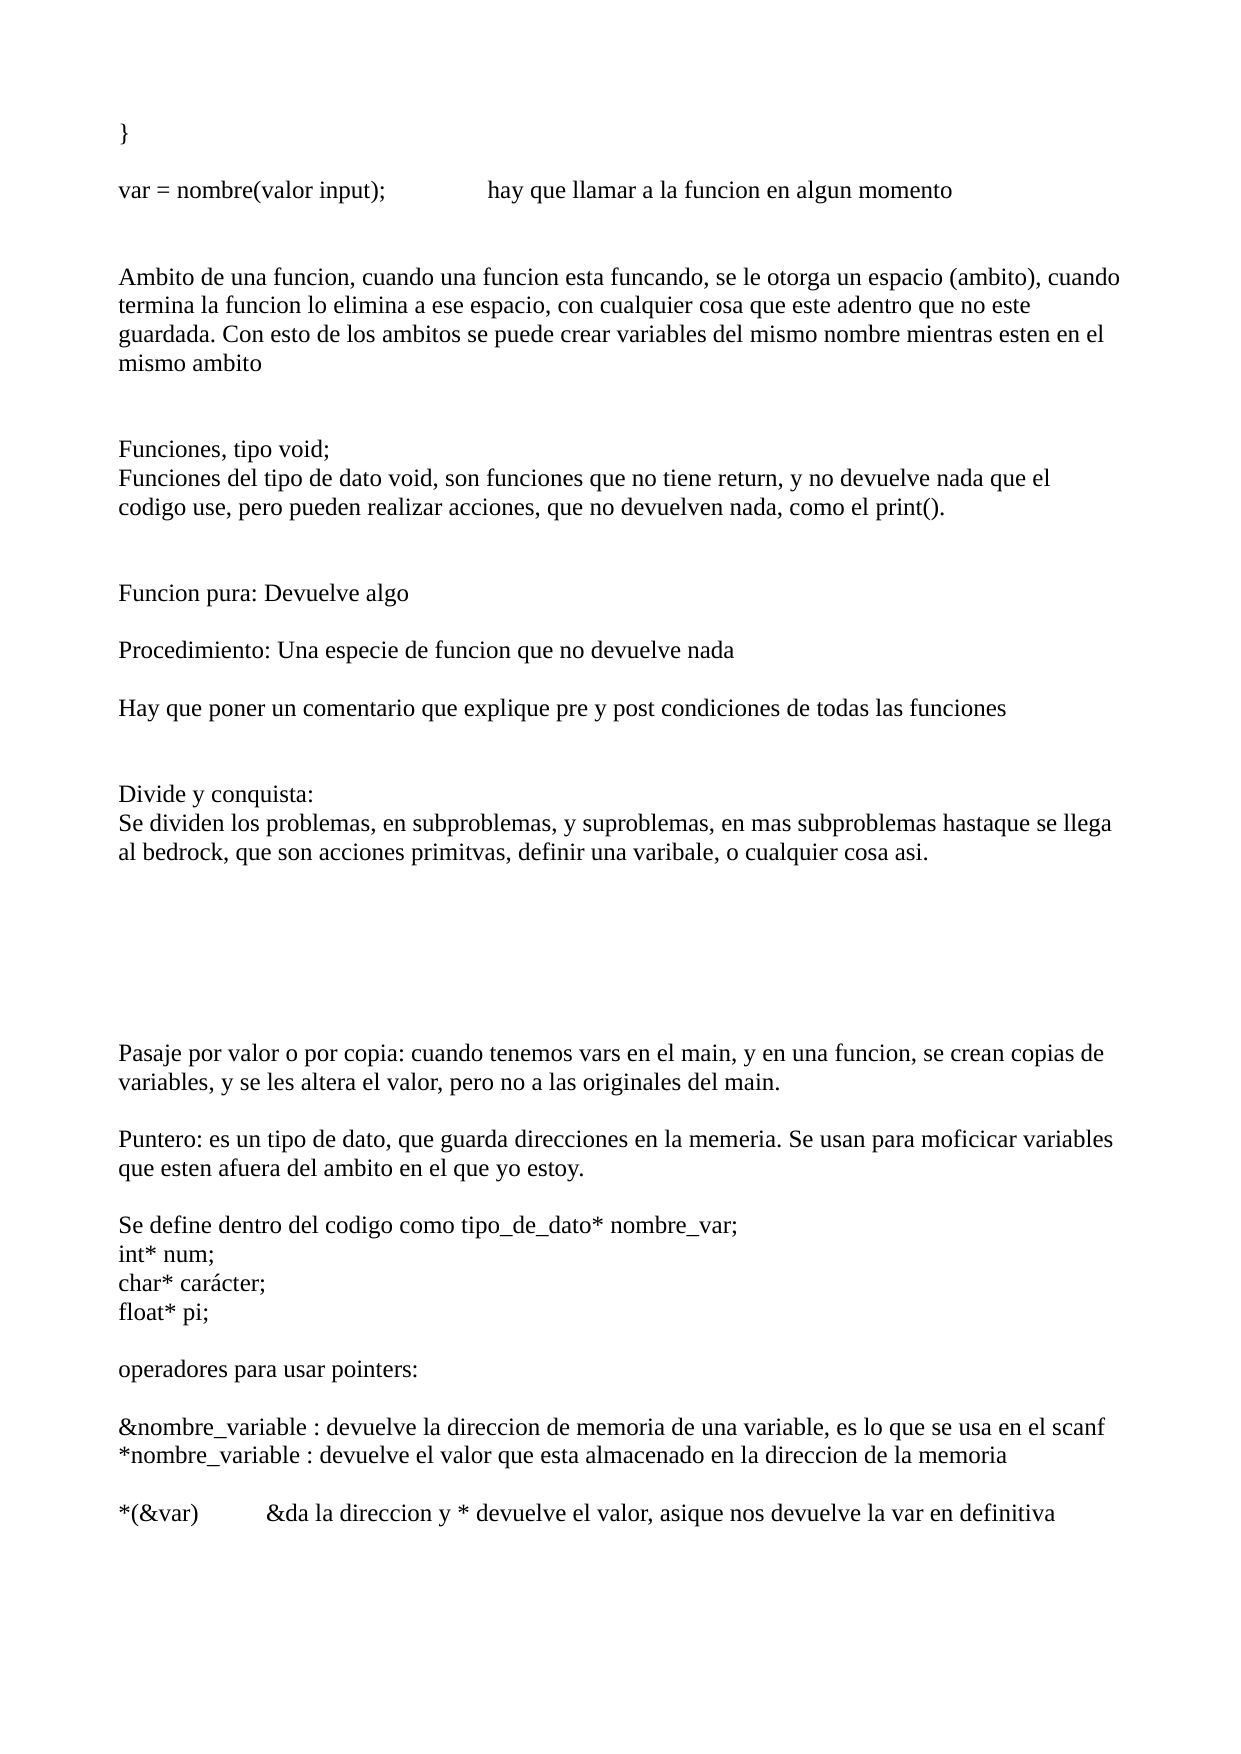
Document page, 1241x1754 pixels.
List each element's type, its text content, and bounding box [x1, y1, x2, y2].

text operadores para usar pointers: [118, 1354, 1122, 1383]
text } [118, 118, 1122, 147]
text Ambito de una funcion, cuando una funcion esta funcando, se le otorga un espacio (ambito), cuando termina la funcion lo elimina a ese espacio, con cualquier cosa que este adentro que no este guardada. Con esto de los ambitos se puede crear variables del mismo nombre mientras esten en el mismo ambito [118, 262, 1122, 377]
text Se dividen los problemas, en subproblemas, y suproblemas, en mas subproblemas hastaque se llega al bedrock, que son acciones primitvas, definir una varibale, o cualquier cosa asi. [118, 808, 1122, 866]
text var = nombre(valor input); hay que llamar a la funcion en algun momento [118, 176, 1122, 204]
text Divide y conquista: [118, 779, 1122, 808]
text Funciones, tipo void; [118, 434, 1122, 463]
text Puntero: es un tipo de dato, que guarda direcciones en la memeria. Se usan para moficicar variables que esten afuera del ambito en el que yo estoy. [118, 1124, 1122, 1182]
text *nombre_variable : devuelve el valor que esta almacenado en la direccion de la memoria [118, 1441, 1122, 1469]
text Funciones del tipo de dato void, son funciones que no tiene return, y no devuelve nada que el codigo use, pero pueden realizar acciones, que no devuelven nada, como el print(). [118, 463, 1122, 521]
text float* pi; [118, 1297, 1122, 1326]
text Procedimiento: Una especie de funcion que no devuelve nada [118, 636, 1122, 664]
text Hay que poner un comentario que explique pre y post condiciones de todas las funciones [118, 693, 1122, 722]
text Se define dentro del codigo como tipo_de_dato* nombre_var; [118, 1211, 1122, 1239]
text Pasaje por valor o por copia: cuando tenemos vars en el main, y en una funcion, se crean copias de variables, y se les altera el valor, pero no a las originales del main. [118, 1038, 1122, 1096]
text char* carácter; [118, 1268, 1122, 1297]
text &nombre_variable : devuelve la direccion de memoria de una variable, es lo que se usa en el scanf [118, 1412, 1122, 1441]
text int* num; [118, 1239, 1122, 1268]
text *(&var) &da la direccion y * devuelve el valor, asique nos devuelve la var en definitiva [118, 1498, 1122, 1527]
text Funcion pura: Devuelve algo [118, 578, 1122, 607]
